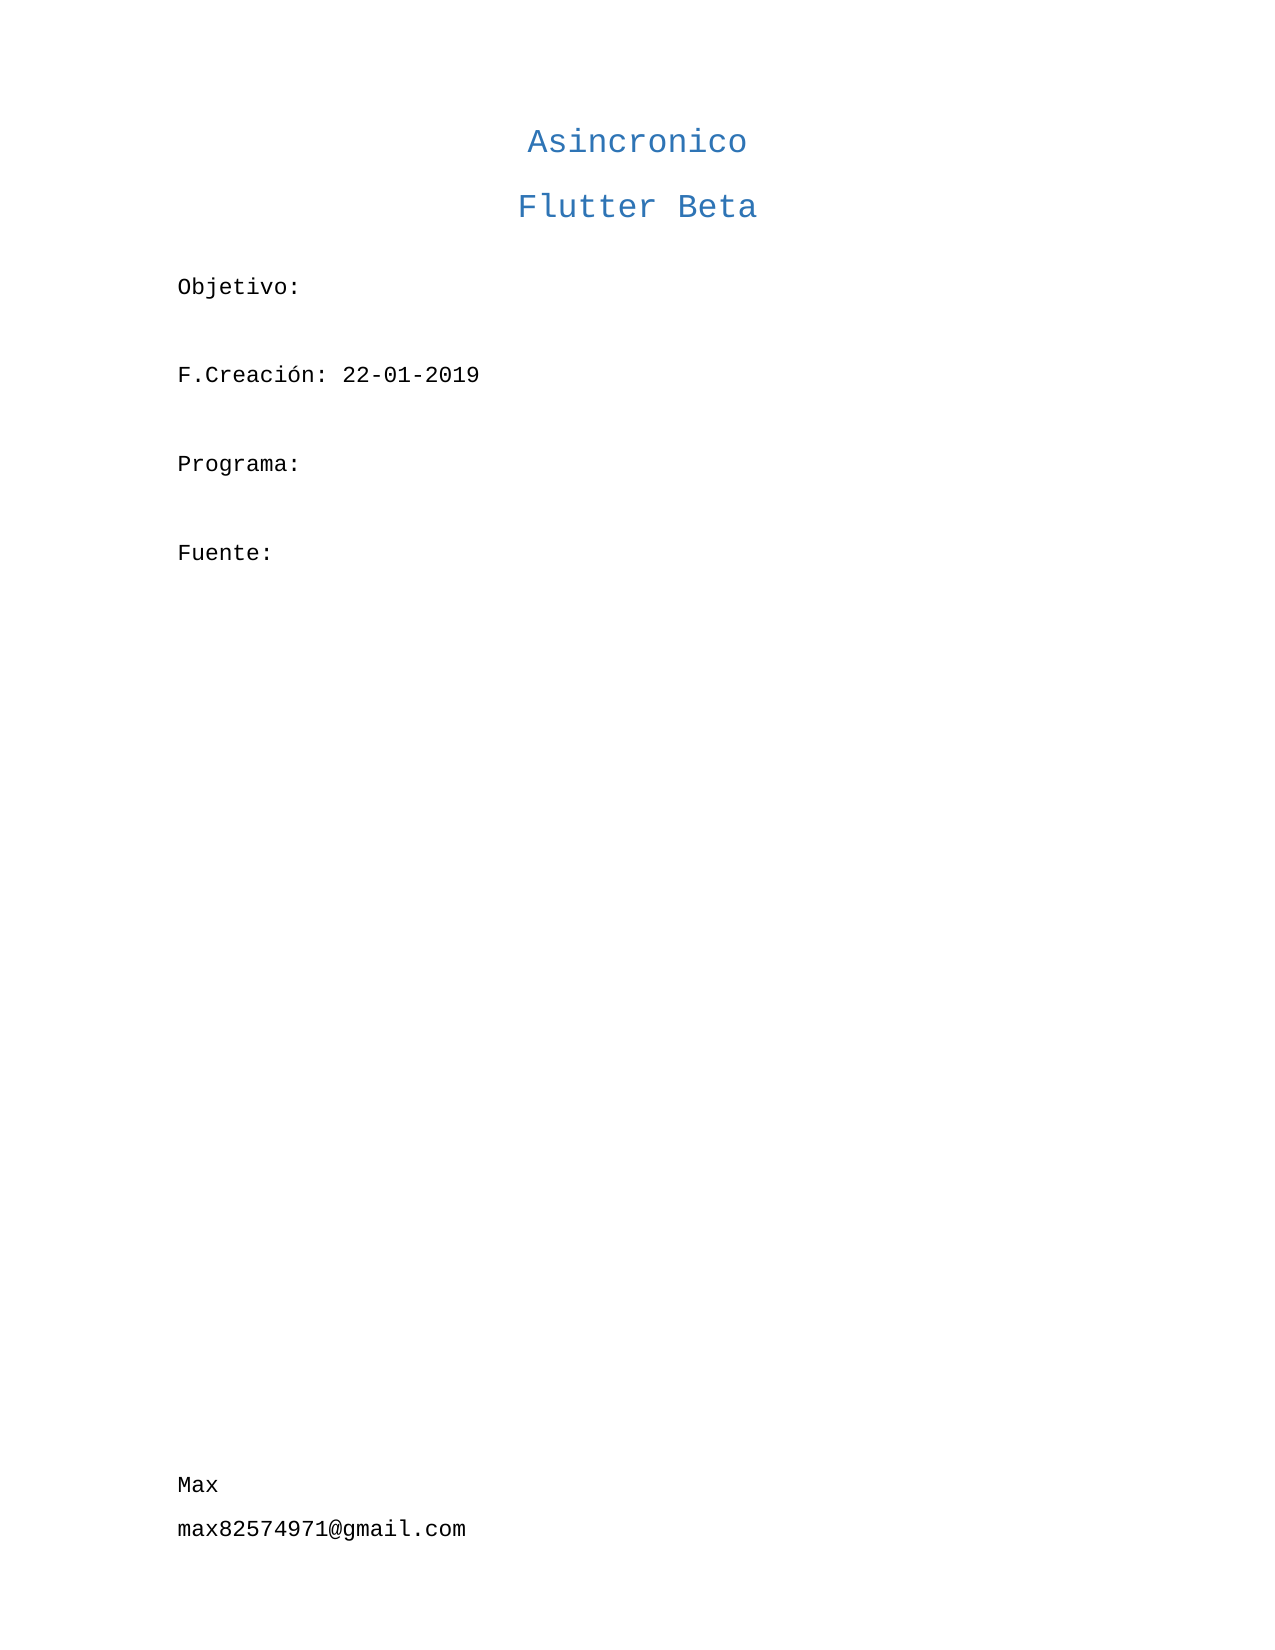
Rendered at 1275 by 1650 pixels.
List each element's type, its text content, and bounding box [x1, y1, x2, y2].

subtitle Asincronico [177, 125, 1098, 163]
text Objetivo: [177, 275, 1098, 301]
text Fuente: [177, 541, 1098, 567]
text Max [177, 1473, 1098, 1499]
text Programa: [177, 452, 1098, 478]
text max82574971@gmail.com [177, 1517, 1098, 1543]
text F.Creación: 22-01-2019 [177, 364, 1098, 390]
subtitle Flutter Beta [177, 190, 1098, 228]
